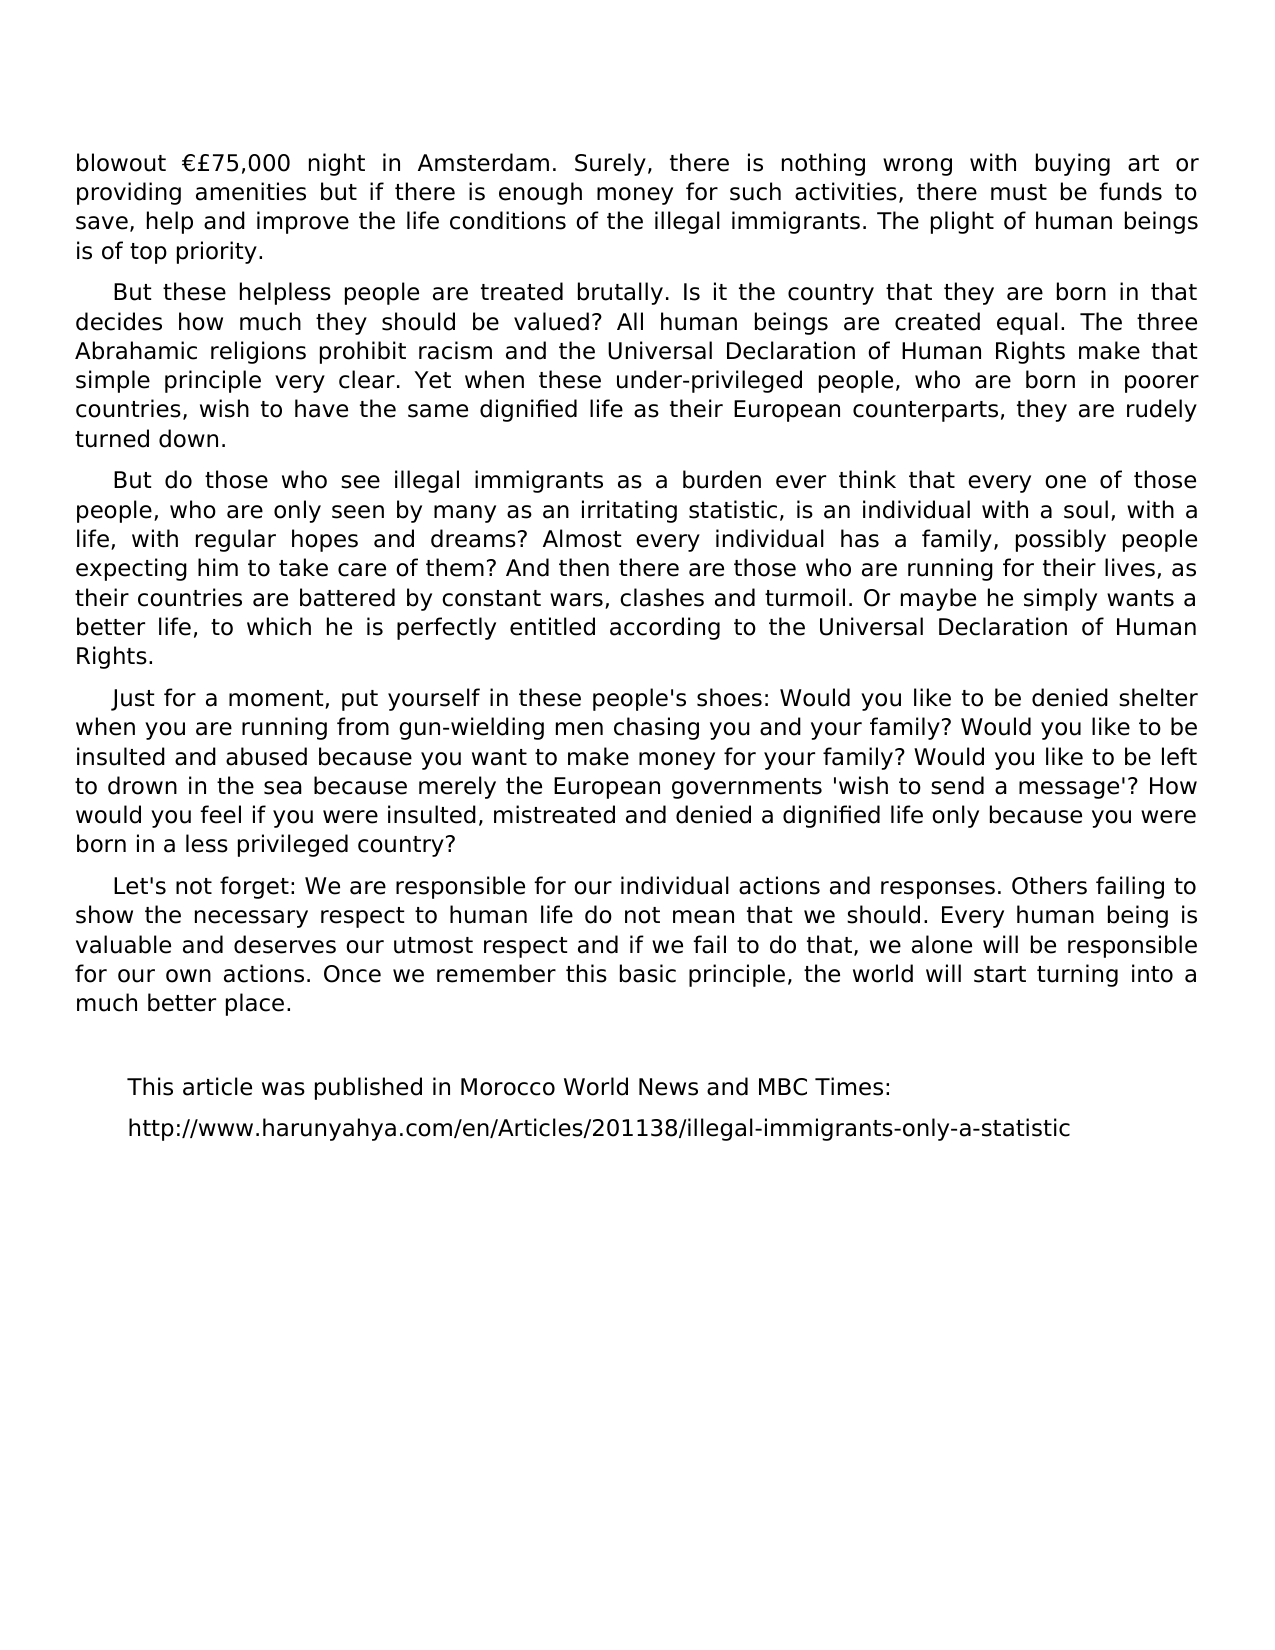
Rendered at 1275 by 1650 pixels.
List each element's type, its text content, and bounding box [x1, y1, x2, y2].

text blowout €£75,000 night in Amsterdam. Surely, there is nothing wrong with buying art or providing amenities but if there is enough money for such activities, there must be funds to save, help and improve the life conditions of the illegal immigrants. The plight of human beings is of top priority. [75, 150, 1200, 264]
text But these helpless people are treated brutally. Is it the country that they are born in that decides how much they should be valued? All human beings are created equal. The three Abrahamic religions prohibit racism and the Universal Declaration of Human Rights make that simple principle very clear. Yet when these under-privileged people, who are born in poorer countries, wish to have the same dignified life as their European counterparts, they are rudely turned down. [75, 279, 1200, 453]
text Just for a moment, put yourself in these people's shoes: Would you like to be denied shelter when you are running from gun-wielding men chasing you and your family? Would you like to be insulted and abused because you want to make money for your family? Would you like to be left to drown in the sea because merely the European governments 'wish to send a message'? How would you feel if you were insulted, mistreated and denied a dignified life only because you were born in a less privileged country? [75, 685, 1200, 858]
text Let's not forget: We are responsible for our individual actions and responses. Others failing to show the necessary respect to human life do not mean that we should. Every human being is valuable and deserves our utmost respect and if we fail to do that, we alone will be responsible for our own actions. Once we remember this basic principle, the world will start turning into a much better place. [75, 873, 1200, 1017]
text But do those who see illegal immigrants as a burden ever think that every one of those people, who are only seen by many as an irritating statistic, is an individual with a soul, with a life, with regular hopes and dreams? Almost every individual has a family, possibly people expecting him to take care of them? And then there are those who are running for their lives, as their countries are battered by constant wars, clashes and turmoil. Or maybe he simply wants a better life, to which he is perfectly entitled according to the Universal Declaration of Human Rights. [75, 468, 1200, 670]
text http://www.harunyahya.com/en/Articles/201138/illegal-immigrants-only-a-statistic [127, 1116, 1177, 1142]
text This article was published in Morocco World News and MBC Times: [127, 1074, 1177, 1101]
